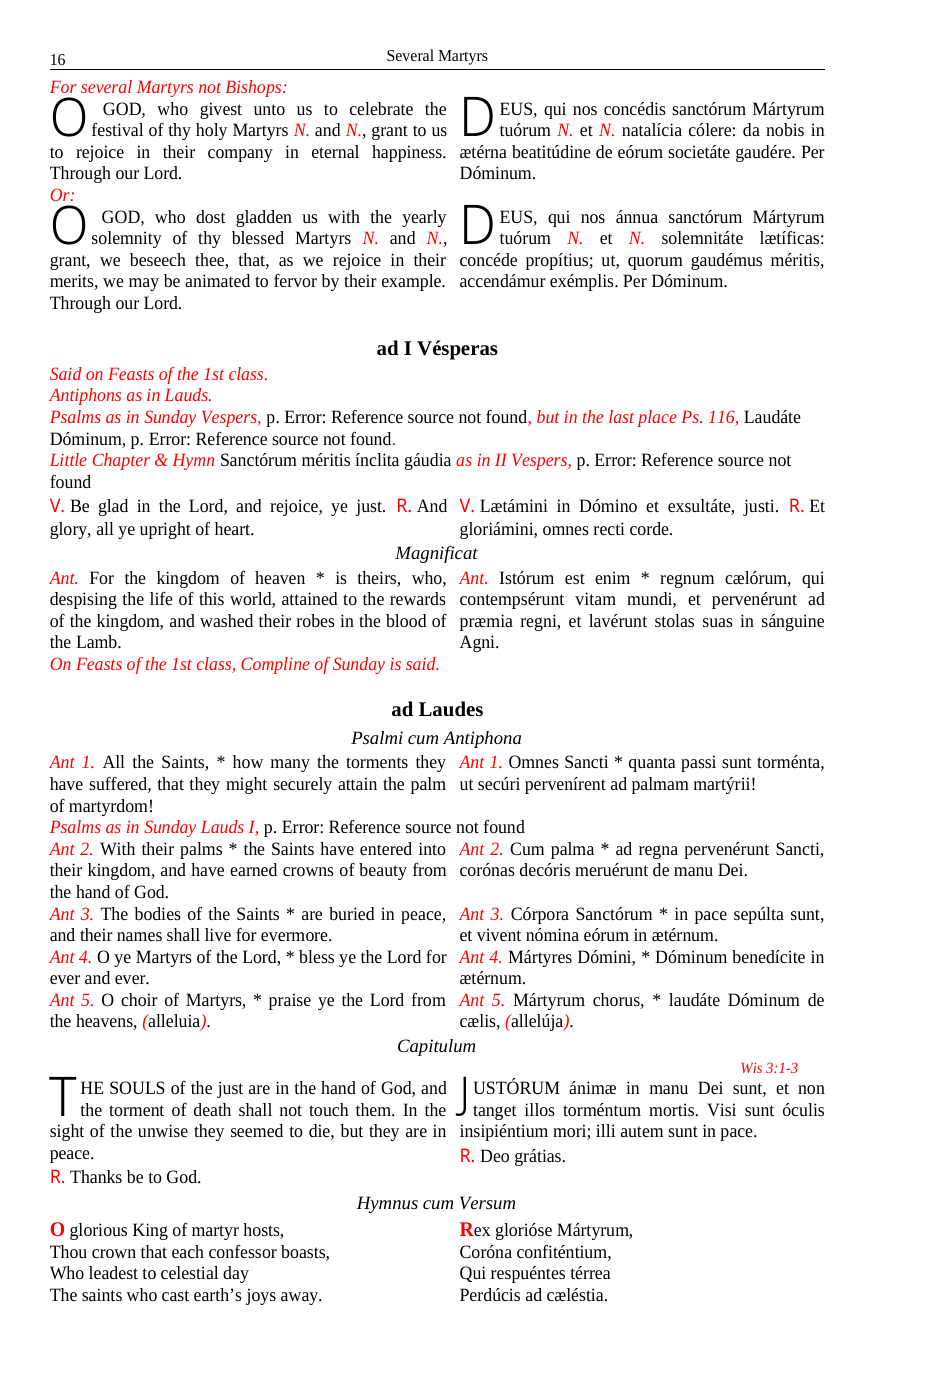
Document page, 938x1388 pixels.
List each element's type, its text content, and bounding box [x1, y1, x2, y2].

table_header Rex glorióse Mártyrum, Coróna confiténtium, Qui respuéntes térrea Perdúcis ad cæléstia. [453, 1217, 825, 1305]
table_cell Ant 4. Mártyres Dómini, * Dóminum benedícite in ætérnum. [453, 946, 825, 989]
table_cell Ant 4. O ye Martyrs of the Lord, * bless ye the Lord for ever and ever. [50, 946, 453, 989]
text Said on Feasts of the 1st class. [49, 363, 825, 384]
text Magnificat [49, 542, 825, 564]
table_cell Ant 3. The bodies of the Saints * are buried in peace, and their names shall live for evermore. [50, 903, 453, 946]
table_header DEUS, qui nos concédis sanctórum Mártyrum tuórum N. et N. natalícia cólere: da nobis in ætérna beatitúdine de eórum societáte gaudére. Per Dóminum. [453, 98, 825, 184]
text Or: [49, 184, 825, 206]
table_header Ant 1. Omnes Sancti * quanta passi sunt torménta, ut secúri pervenírent ad palmam martýrii! [453, 751, 825, 816]
text Psalmi cum Antiphona [49, 727, 825, 748]
text On Feasts of the 1st class, Compline of Sunday is said. [49, 653, 825, 674]
text Antiphons as in Lauds. [49, 384, 825, 406]
table_cell Ant 3. Córpora Sanctórum * in pace sepúlta sunt, et vivent nómina eórum in ætérnum. [453, 903, 825, 946]
text Capitulum [49, 1035, 825, 1056]
table_header O GOD, who dost gladden us with the yearly solemnity of thy blessed Martyrs N. and N., grant, we beseech thee, that, as we rejoice in their merits, we may be animated to fervor by their example. Through our Lord. [50, 206, 453, 313]
table_header V. Lætámini in Dómino et exsultáte, justi. R. Et gloriámini, omnes recti corde. [453, 492, 825, 539]
table_header Ant 2. With their palms * the Saints have entered into their kingdom, and have earned crowns of beauty from the hand of God. [50, 838, 453, 902]
text Hymnus cum Versum [49, 1192, 825, 1214]
table_header DEUS, qui nos ánnua sanctórum Mártyrum tuórum N. et N. solemnitáte lætíficas: concéde propítius; ut, quorum gaudémus méritis, accendámur exémplis. Per Dóminum. [453, 206, 825, 313]
table_cell Ant 5. Mártyrum chorus, * laudáte Dóminum de cælis, (allelúja). [453, 989, 825, 1032]
table_cell [453, 1305, 825, 1315]
table_header JUSTÓRUM ánimæ in manu Dei sunt, et non tanget illos torméntum mortis. Visi sunt óculis insipiéntium mori; illi autem sunt in pace. R. Deo grátias. [453, 1077, 825, 1189]
text ad Laudes [49, 697, 825, 721]
table_header Ant. For the kingdom of heaven * is theirs, who, despising the life of this world, attained to the rewards of the kingdom, and washed their robes in the blood of the Lamb. [50, 567, 453, 653]
text ad I Vésperas [49, 336, 825, 360]
table_cell Ant 5. O choir of Martyrs, * praise ye the Lord from the heavens, (alleluia). [50, 989, 453, 1032]
text Wis 3:1-3 [49, 1059, 825, 1077]
table_header O GOD, who givest unto us to celebrate the festival of thy holy Martyrs N. and N., grant to us to rejoice in their company in eternal happiness. Through our Lord. [50, 98, 453, 184]
table_header THE SOULS of the just are in the hand of God, and the torment of death shall not touch them. In the sight of the unwise they seemed to die, but they are in peace. R. Thanks be to God. [50, 1077, 453, 1189]
table_header Ant. Istórum est enim * regnum cælórum, qui contempsérunt vitam mundi, et pervenérunt ad præmia regni, et lavérunt stolas suas in sánguine Agni. [453, 567, 825, 653]
table_cell [50, 1305, 453, 1315]
text Psalms as in Sunday Vespers, p. , but in the last place Ps. 116, Laudáte Dóminum, p. . [49, 406, 825, 449]
table_header V. Be glad in the Lord, and rejoice, ye just. R. And glory, all ye upright of heart. [50, 492, 453, 539]
table_header Ant 1. All the Saints, * how many the torments they have suffered, that they might securely attain the palm of martyrdom! [50, 751, 453, 816]
text For several Martyrs not Bishops: [49, 76, 825, 98]
table_header Ant 2. Cum palma * ad regna pervenérunt Sancti, corónas decóris meruérunt de manu Dei. [453, 838, 825, 902]
table_header O glorious King of martyr hosts, Thou crown that each confessor boasts, Who leadest to celestial day The saints who cast earth’s joys away. [50, 1217, 453, 1305]
text Psalms as in Sunday Lauds I, p. [49, 816, 825, 838]
text Little Chapter & Hymn Sanctórum méritis ínclita gáudia as in II Vespers, p. [49, 449, 825, 492]
